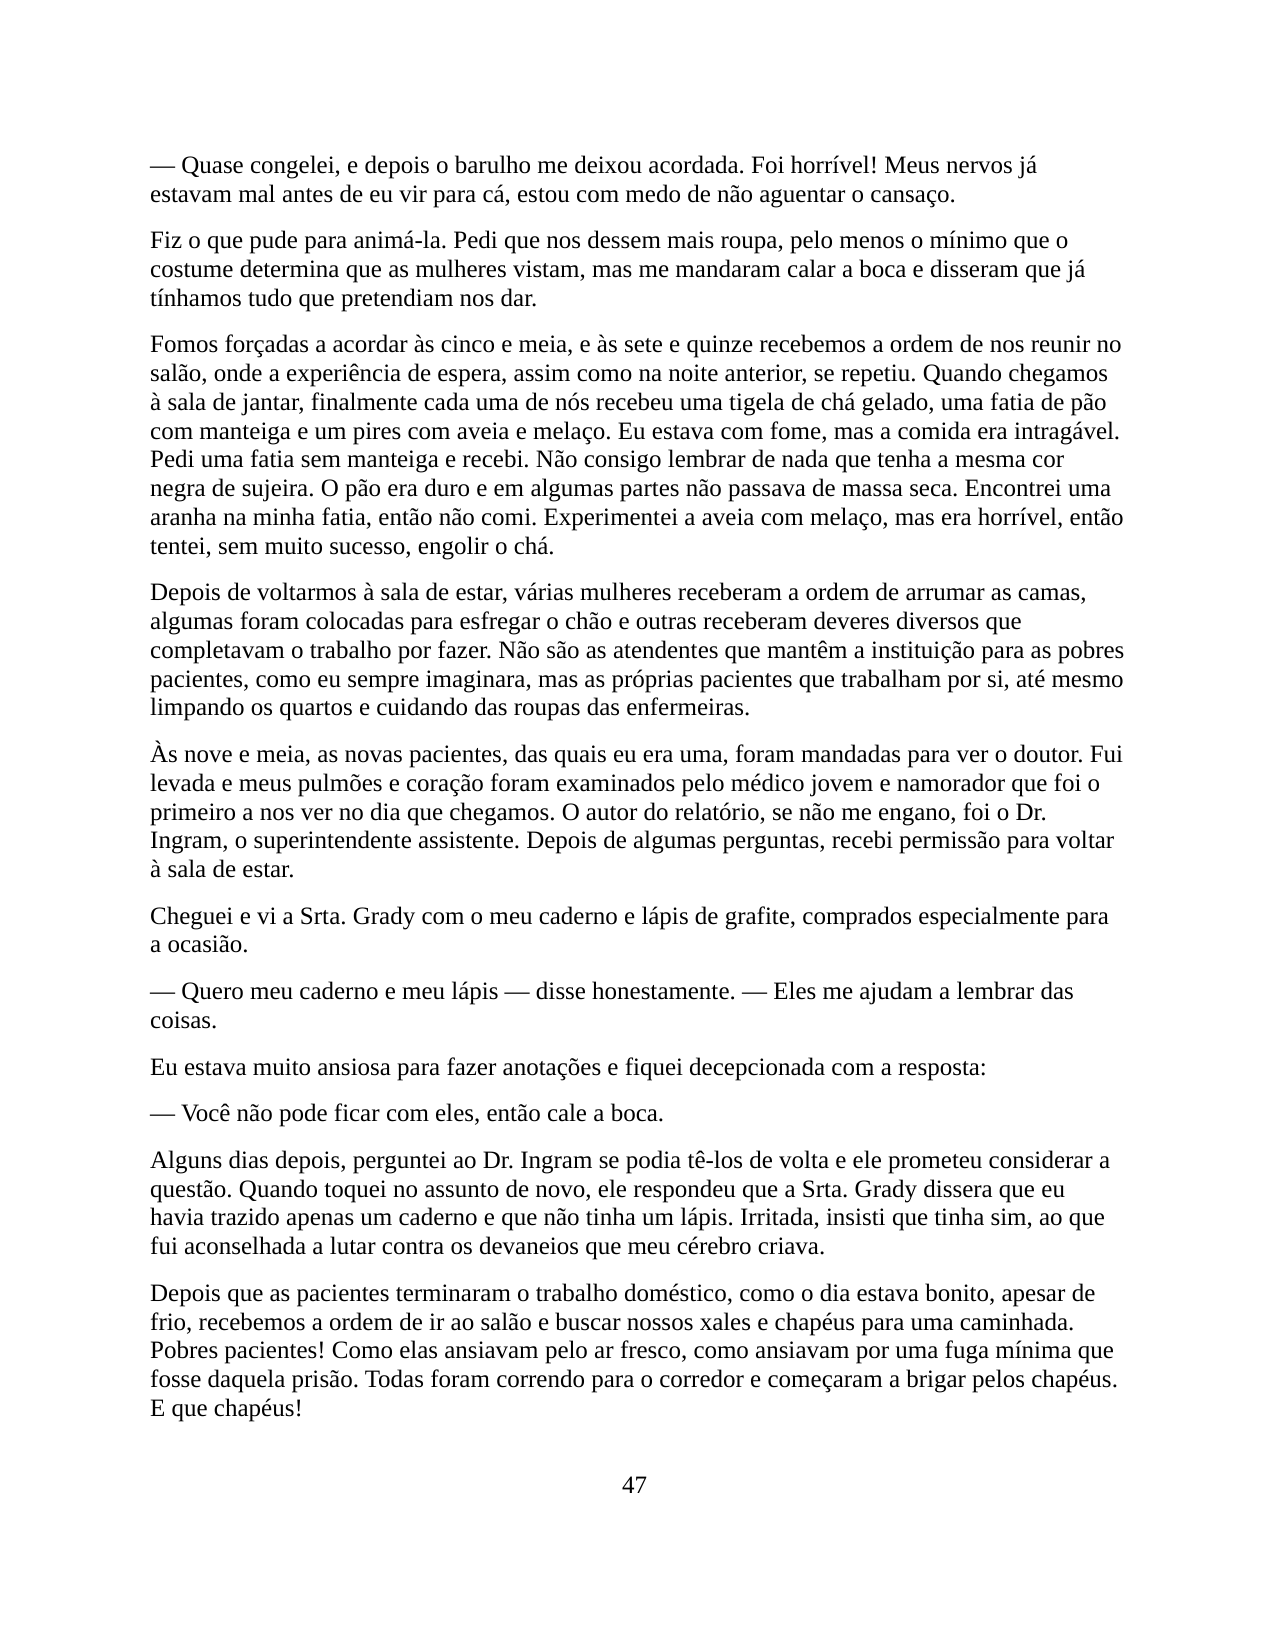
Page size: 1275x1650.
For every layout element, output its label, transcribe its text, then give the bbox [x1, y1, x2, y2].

text Fiz o que pude para animá-la. Pedi que nos dessem mais roupa, pelo menos o mínimo que o costume determina que as mulheres vistam, mas me mandaram calar a boca e disseram que já tínhamos tudo que pretendiam nos dar. [150, 225, 1125, 312]
text Depois de voltarmos à sala de estar, várias mulheres receberam a ordem de arrumar as camas, algumas foram colocadas para esfregar o chão e outras receberam deveres diversos que completavam o trabalho por fazer. Não são as atendentes que mantêm a instituição para as pobres pacientes, como eu sempre imaginara, mas as próprias pacientes que trabalham por si, até mesmo limpando os quartos e cuidando das roupas das enfermeiras. [150, 577, 1125, 721]
text — Quase congelei, e depois o barulho me deixou acordada. Foi horrível! Meus nervos já estavam mal antes de eu vir para cá, estou com medo de não aguentar o cansaço. [150, 150, 1125, 207]
text Eu estava muito ansiosa para fazer anotações e fiquei decepcionada com a resposta: [150, 1052, 1125, 1080]
text Cheguei e vi a Srta. Grady com o meu caderno e lápis de grafite, comprados especialmente para a ocasião. [150, 901, 1125, 958]
text Depois que as pacientes terminaram o trabalho doméstico, como o dia estava bonito, apesar de frio, recebemos a ordem de ir ao salão e buscar nossos xales e chapéus para uma caminhada. Pobres pacientes! Como elas ansiavam pelo ar fresco, como ansiavam por uma fuga mínima que fosse daquela prisão. Todas foram correndo para o corredor e começaram a brigar pelos chapéus. E que chapéus! [150, 1278, 1125, 1422]
text — Quero meu caderno e meu lápis — disse honestamente. — Eles me ajudam a lembrar das coisas. [150, 976, 1125, 1034]
text Fomos forçadas a acordar às cinco e meia, e às sete e quinze recebemos a ordem de nos reunir no salão, onde a experiência de espera, assim como na noite anterior, se repetiu. Quando chegamos à sala de jantar, finalmente cada uma de nós recebeu uma tigela de chá gelado, uma fatia de pão com manteiga e um pires com aveia e melaço. Eu estava com fome, mas a comida era intragável. Pedi uma fatia sem manteiga e recebi. Não consigo lembrar de nada que tenha a mesma cor negra de sujeira. O pão era duro e em algumas partes não passava de massa seca. Encontrei uma aranha na minha fatia, então não comi. Experimentei a aveia com melaço, mas era horrível, então tentei, sem muito sucesso, engolir o chá. [150, 329, 1125, 559]
text — Você não pode ficar com eles, então cale a boca. [150, 1098, 1125, 1127]
text Alguns dias depois, perguntei ao Dr. Ingram se podia tê-los de volta e ele prometeu considerar a questão. Quando toquei no assunto de novo, ele respondeu que a Srta. Grady dissera que eu havia trazido apenas um caderno e que não tinha um lápis. Irritada, insisti que tinha sim, ao que fui aconselhada a lutar contra os devaneios que meu cérebro criava. [150, 1145, 1125, 1260]
text Às nove e meia, as novas pacientes, das quais eu era uma, foram mandadas para ver o doutor. Fui levada e meus pulmões e coração foram examinados pelo médico jovem e namorador que foi o primeiro a nos ver no dia que chegamos. O autor do relatório, se não me engano, foi o Dr. Ingram, o superintendente assistente. Depois de algumas perguntas, recebi permissão para voltar à sala de estar. [150, 739, 1125, 883]
